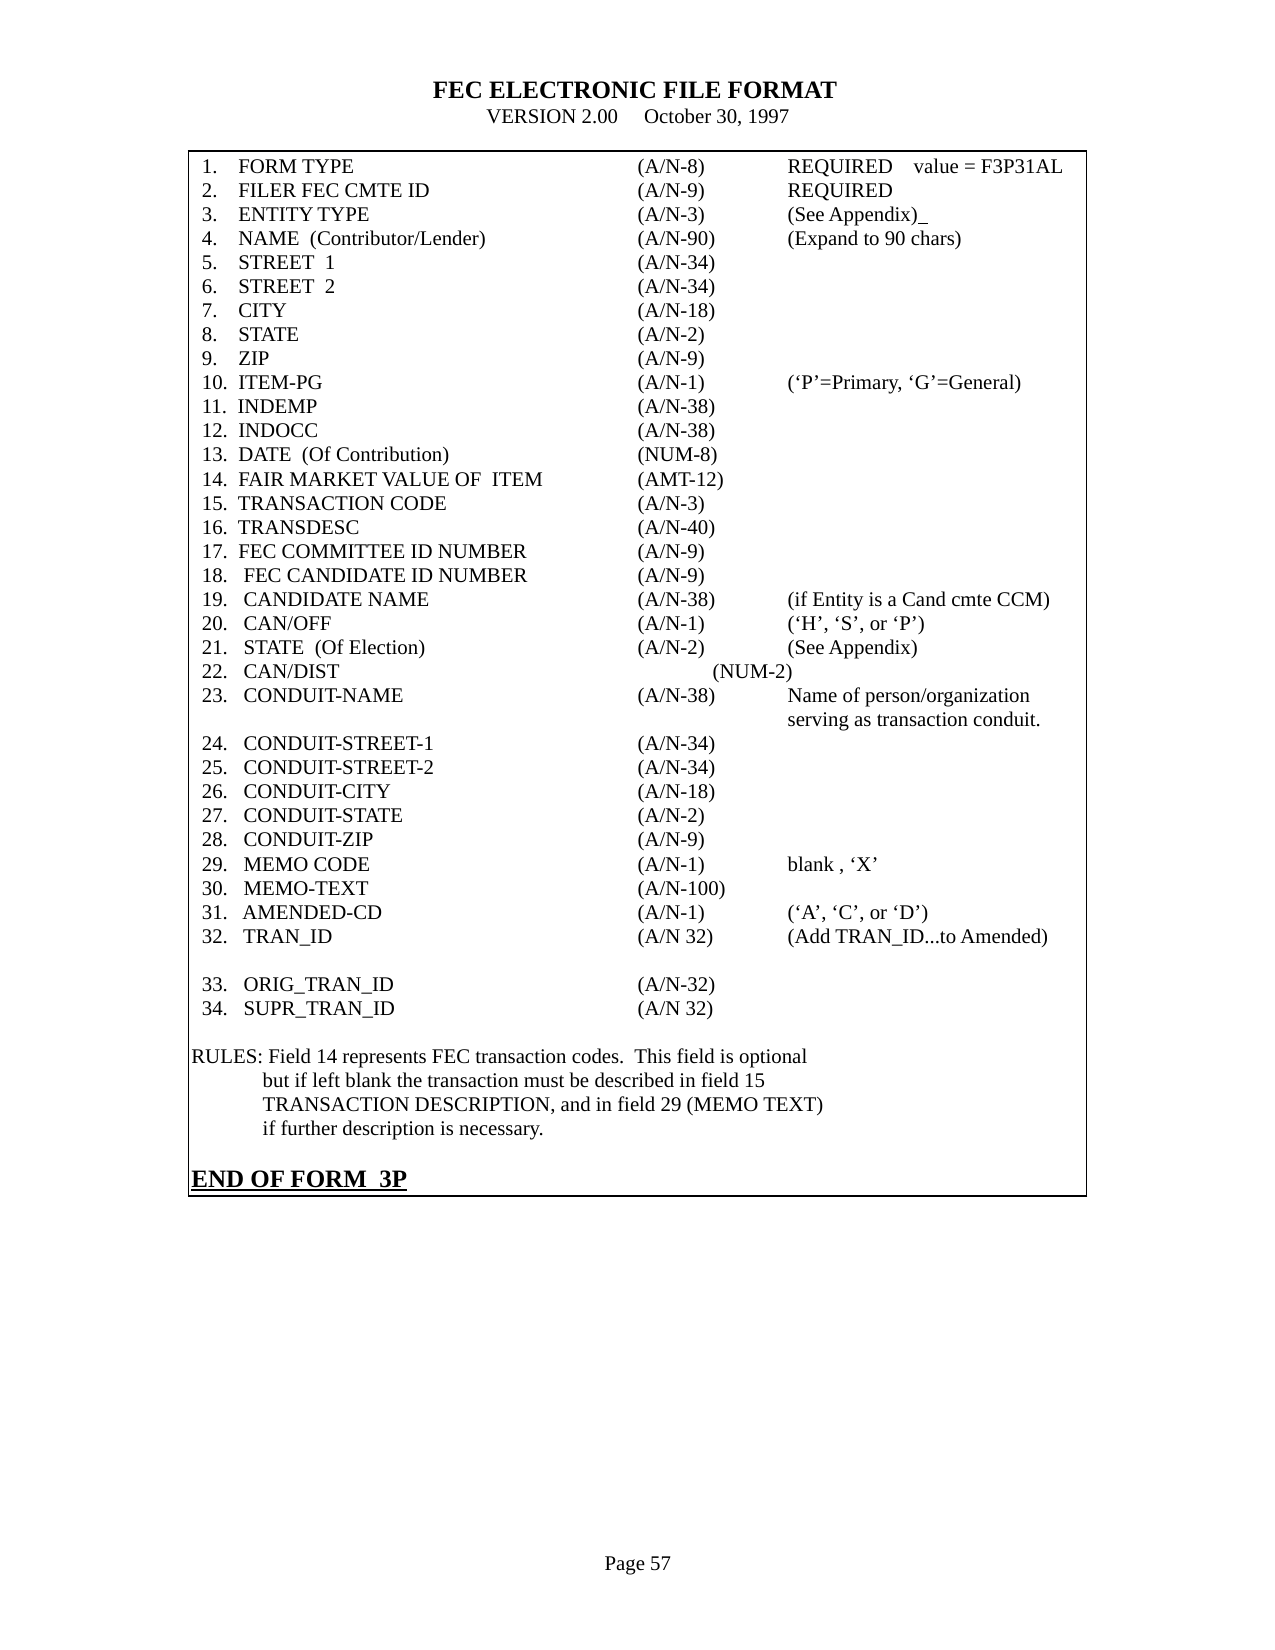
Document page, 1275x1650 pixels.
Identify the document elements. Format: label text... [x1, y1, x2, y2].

text 29. MEMO CODE (A/N-1) blank , ‘X’ [189, 848, 1086, 872]
text 10. ITEM-PG (A/N-1) (‘P’=Primary, ‘G’=General) [189, 367, 1086, 391]
text 21. STATE (Of Election) (A/N-2) (See Appendix) [189, 631, 1086, 655]
text 14. FAIR MARKET VALUE OF ITEM (AMT-12) [189, 463, 1086, 487]
text 22. CAN/DIST (NUM-2) [189, 655, 1086, 679]
text 18. FEC CANDIDATE ID NUMBER (A/N-9) [189, 559, 1086, 583]
text 32. TRAN_ID (A/N 32) (Add TRAN_ID...to Amended) [189, 920, 1086, 968]
text 26. CONDUIT-CITY (A/N-18) [189, 776, 1086, 800]
text 1. FORM TYPE (A/N-8) REQUIRED value = F3P31AL [189, 152, 1086, 174]
text 11. INDEMP (A/N-38) [189, 391, 1086, 415]
text TRANSACTION DESCRIPTION, and in field 29 (MEMO TEXT) [189, 1088, 1086, 1112]
text 5. STREET 1 (A/N-34) [189, 246, 1086, 270]
text 8. STATE (A/N-2) [189, 318, 1086, 342]
text 27. CONDUIT-STATE (A/N-2) [189, 800, 1086, 824]
text 9. ZIP (A/N-9) [189, 342, 1086, 367]
text 28. CONDUIT-ZIP (A/N-9) [189, 824, 1086, 848]
text if further description is necessary. [189, 1112, 1086, 1140]
text 30. MEMO-TEXT (A/N-100) [189, 872, 1086, 896]
text 17. FEC COMMITTEE ID NUMBER (A/N-9) [189, 535, 1086, 559]
text 12. INDOCC (A/N-38) [189, 415, 1086, 439]
text 15. TRANSACTION CODE (A/N-3) [189, 487, 1086, 511]
text 20. CAN/OFF (A/N-1) (‘H’, ‘S’, or ‘P’) [189, 607, 1086, 631]
text 19. CANDIDATE NAME (A/N-38) (if Entity is a Cand cmte CCM) [189, 583, 1086, 607]
text 2. FILER FEC CMTE ID (A/N-9) REQUIRED [189, 174, 1086, 198]
text 34. SUPR_TRAN_ID (A/N 32) [189, 992, 1086, 1020]
text 33. ORIG_TRAN_ID (A/N-32) [189, 968, 1086, 992]
text END OF FORM 3P [189, 1161, 1086, 1195]
text RULES: Field 14 represents FEC transaction codes. This field is optional [189, 1040, 1086, 1064]
text 24. CONDUIT-STREET-1 (A/N-34) [189, 727, 1086, 752]
text 13. DATE (Of Contribution) (NUM-8) [189, 439, 1086, 463]
text 3. ENTITY TYPE (A/N-3) (See Appendix) [189, 198, 1086, 222]
text 31. AMENDED-CD (A/N-1) (‘A’, ‘C’, or ‘D’) [189, 896, 1086, 920]
text 25. CONDUIT-STREET-2 (A/N-34) [189, 752, 1086, 776]
text but if left blank the transaction must be described in field 15 [189, 1064, 1086, 1088]
text 6. STREET 2 (A/N-34) [189, 270, 1086, 294]
text 23. CONDUIT-NAME (A/N-38) Name of person/organization [189, 679, 1086, 703]
text 4. NAME (Contributor/Lender) (A/N-90) (Expand to 90 chars) [189, 222, 1086, 246]
text 16. TRANSDESC (A/N-40) [189, 511, 1086, 535]
text serving as transaction conduit. [189, 703, 1086, 727]
text 7. CITY (A/N-18) [189, 294, 1086, 318]
